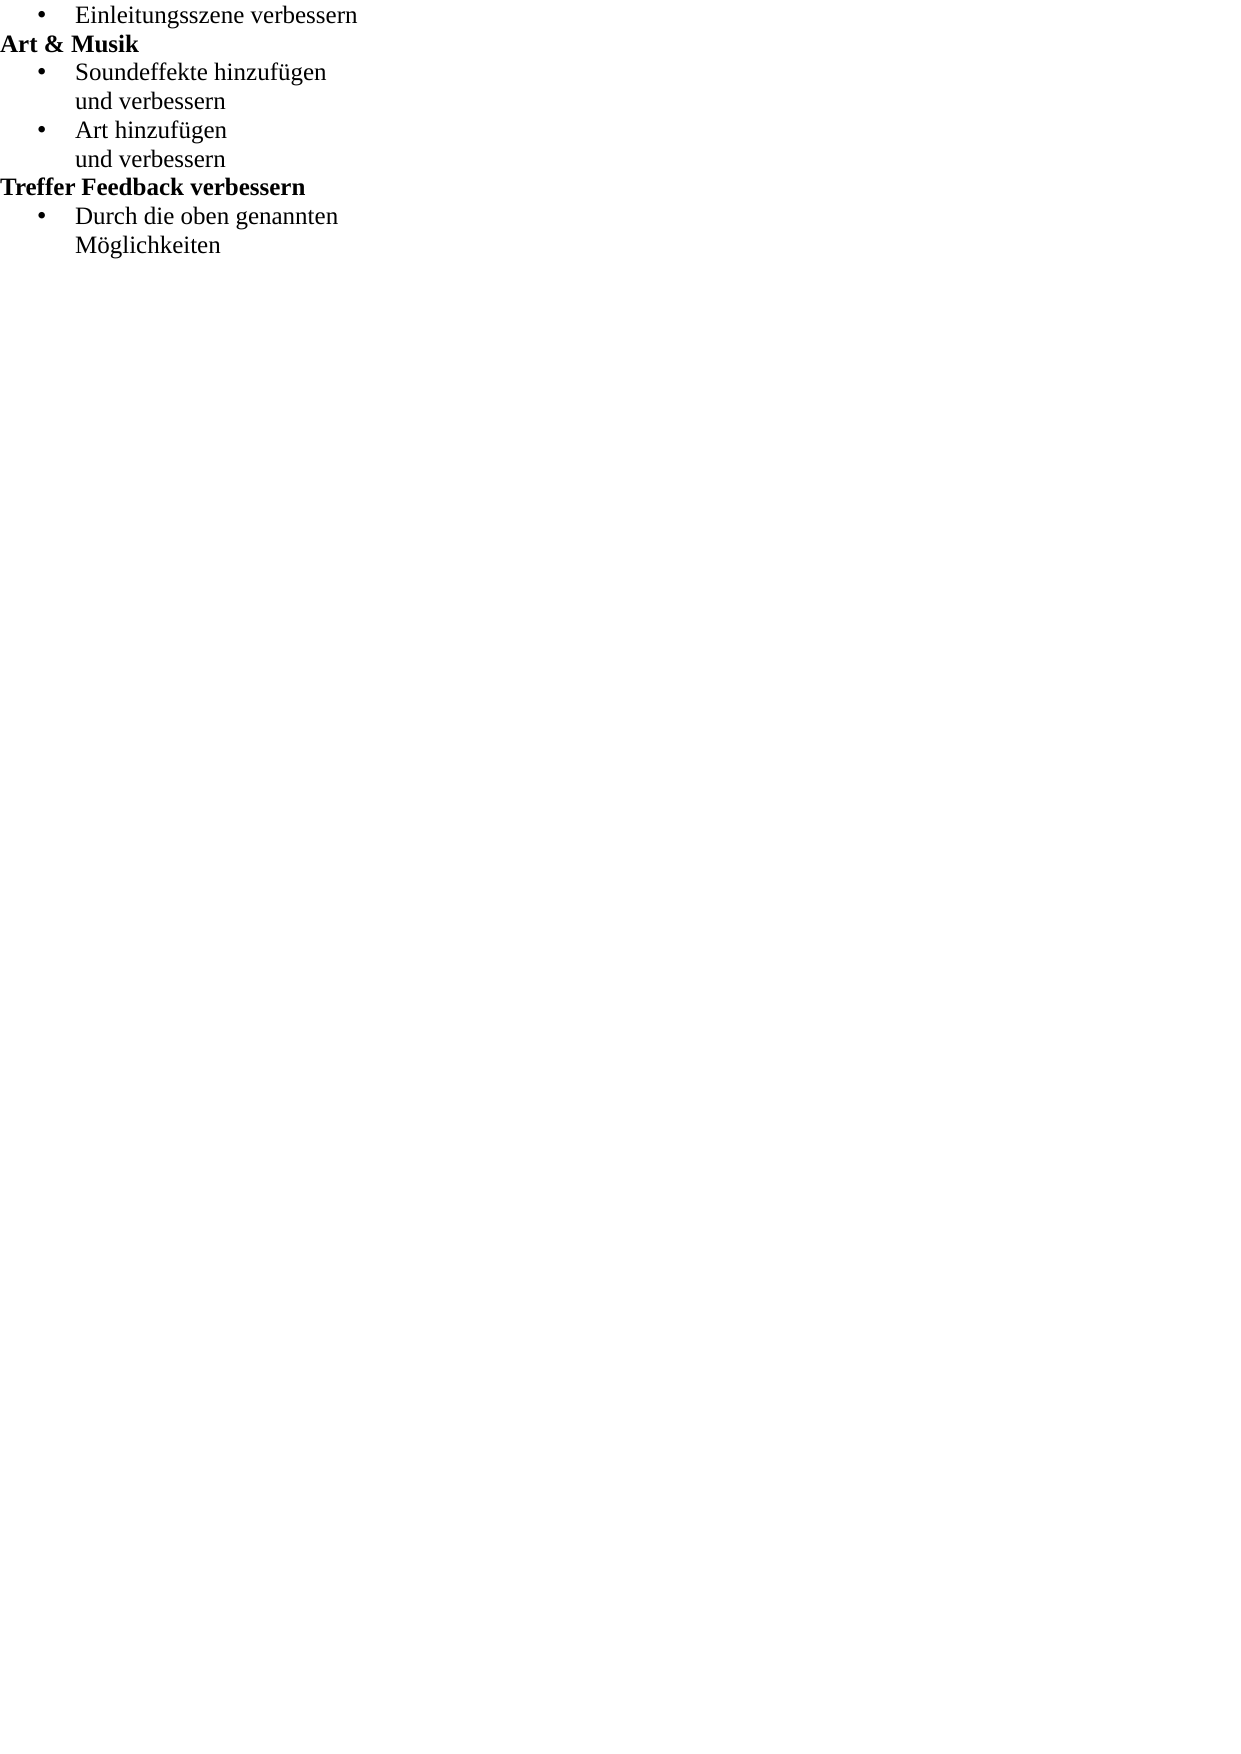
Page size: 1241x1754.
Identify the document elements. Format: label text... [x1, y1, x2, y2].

list und verbessern [37, 144, 1240, 172]
list und verbessern [37, 86, 1240, 115]
list Einleitungsszene verbessern [37, 0, 1240, 29]
list Durch die oben genannten [37, 201, 1240, 230]
text Treffer Feedback verbessern [0, 172, 1240, 201]
list Soundeffekte hinzufügen [37, 57, 1240, 86]
list Möglichkeiten [37, 230, 1240, 259]
list Art hinzufügen [37, 115, 1240, 144]
text Art & Musik [0, 29, 1240, 57]
